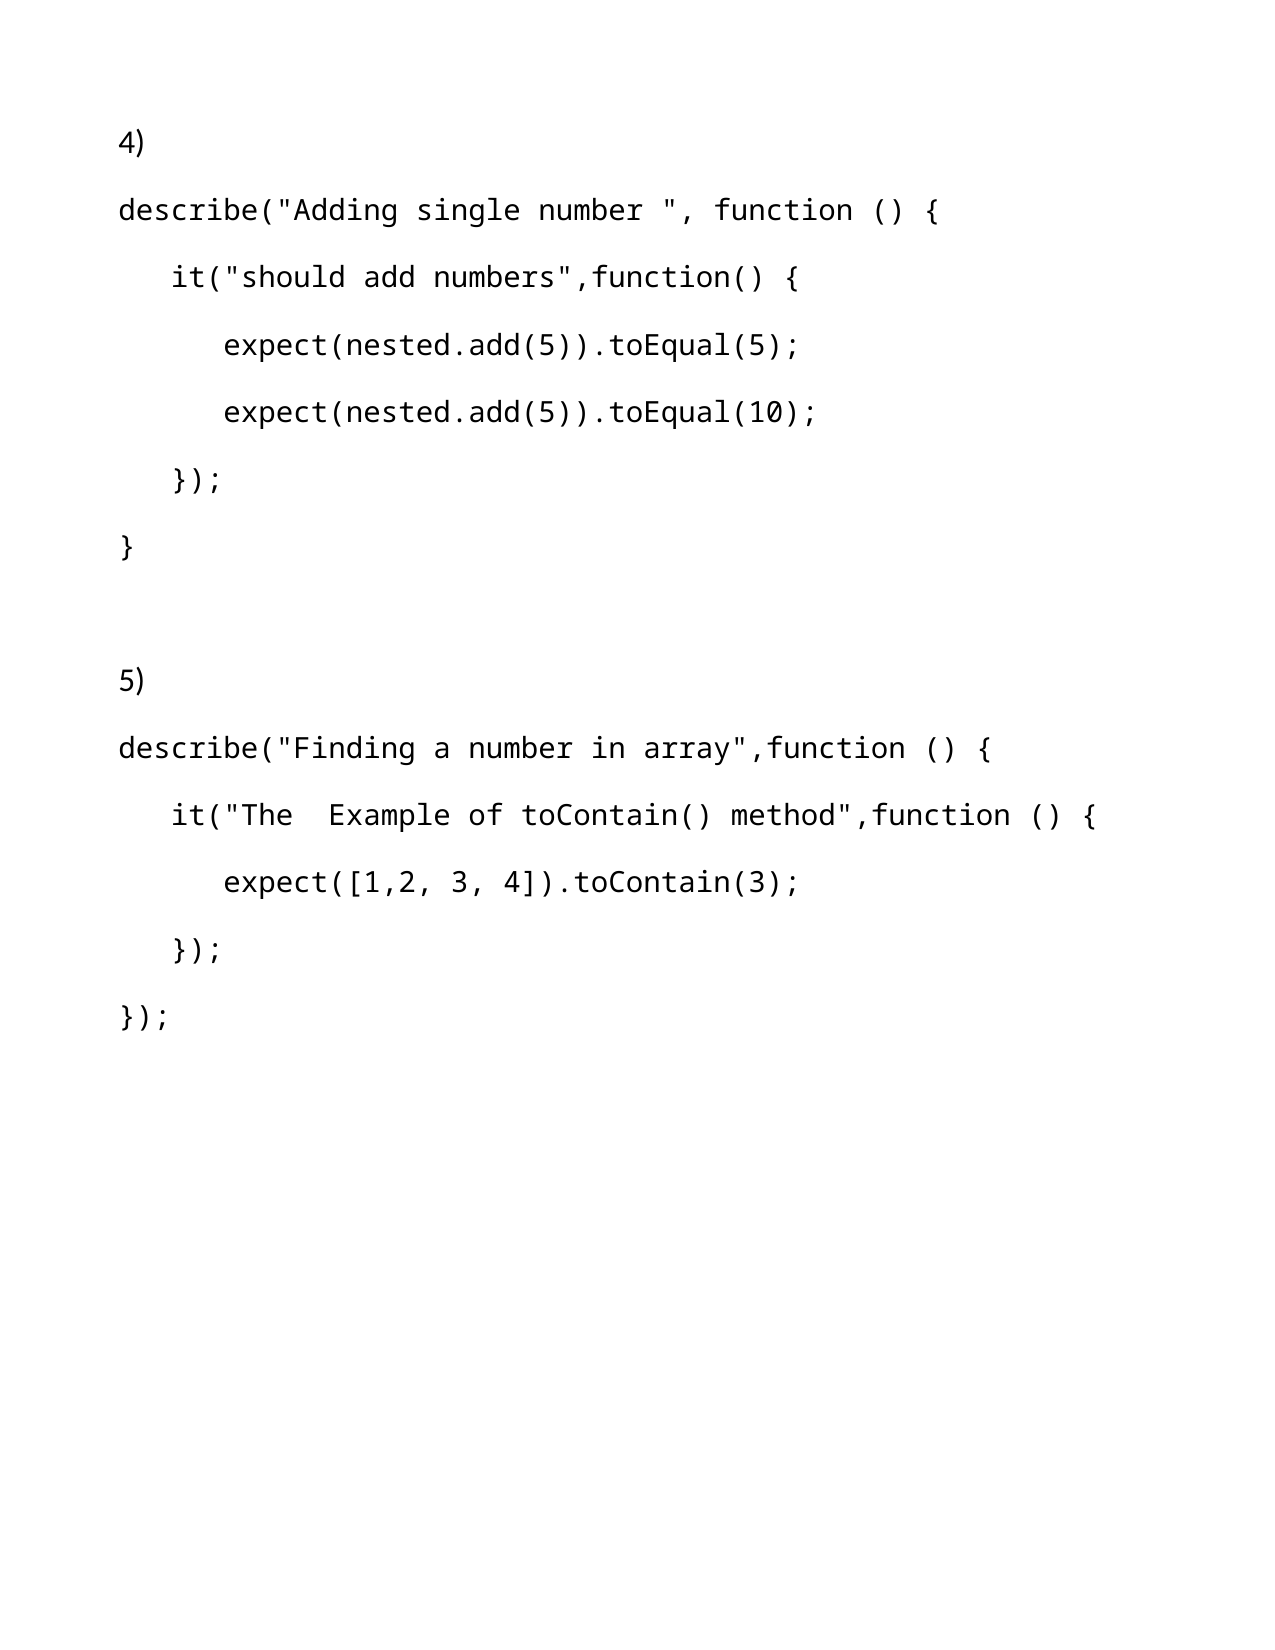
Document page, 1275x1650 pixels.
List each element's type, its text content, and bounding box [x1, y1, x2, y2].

text 4) [118, 118, 1157, 162]
text expect(nested.add(5)).toEqual(10); [118, 387, 1157, 431]
text }); [118, 992, 1157, 1035]
text expect(nested.add(5)).toEqual(5); [118, 320, 1157, 363]
text expect([1,2, 3, 4]).toContain(3); [118, 857, 1157, 901]
text describe("Adding single number ", function () { [118, 185, 1157, 229]
text } [118, 521, 1157, 565]
text }); [118, 454, 1157, 498]
text }); [118, 924, 1157, 968]
text 5) [118, 656, 1157, 699]
text describe("Finding a number in array",function () { [118, 723, 1157, 767]
text it("should add numbers",function() { [118, 252, 1157, 296]
text it("The Example of toContain() method",function () { [118, 790, 1157, 834]
